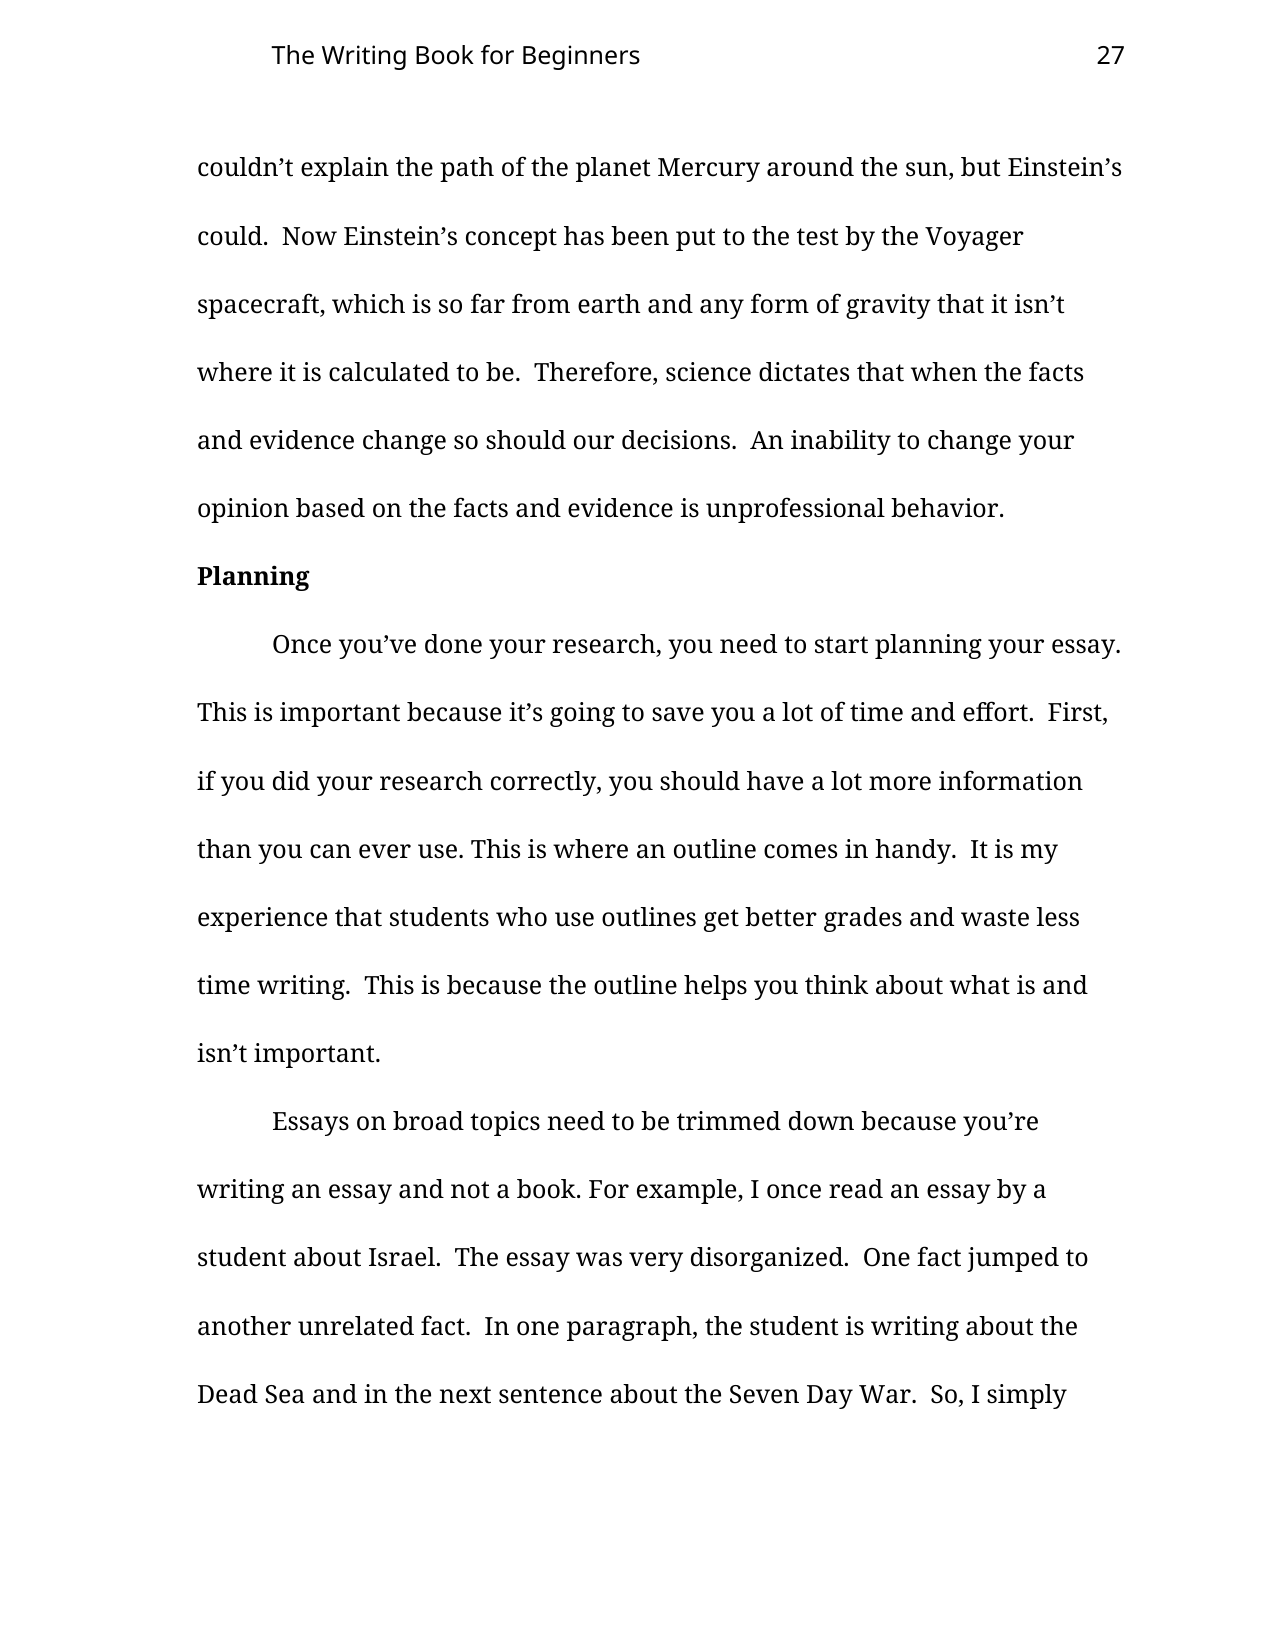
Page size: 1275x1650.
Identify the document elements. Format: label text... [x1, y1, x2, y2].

text Once you’ve done your research, you need to start planning your essay. This is important because it’s going to save you a lot of time and effort. First, if you did your research correctly, you should have a lot more information than you can ever use. This is where an outline comes in handy. It is my experience that students who use outlines get better grades and waste less time writing. This is because the outline helps you think about what is and isn’t important. [197, 627, 1125, 1070]
text couldn’t explain the path of the planet Mercury around the sun, but Einstein’s could. Now Einstein’s concept has been put to the test by the Voyager spacecraft, which is so far from earth and any form of gravity that it isn’t where it is calculated to be. Therefore, science dictates that when the facts and evidence change so should our decisions. An inability to change your opinion based on the facts and evidence is unprofessional behavior. [197, 150, 1125, 525]
text Planning [197, 559, 1125, 593]
text Essays on broad topics need to be trimmed down because you’re writing an essay and not a book. For example, I once read an essay by a student about Israel. The essay was very disorganized. One fact jumped to another unrelated fact. In one paragraph, the student is writing about the Dead Sea and in the next sentence about the Seven Day War. So, I simply [197, 1104, 1125, 1410]
